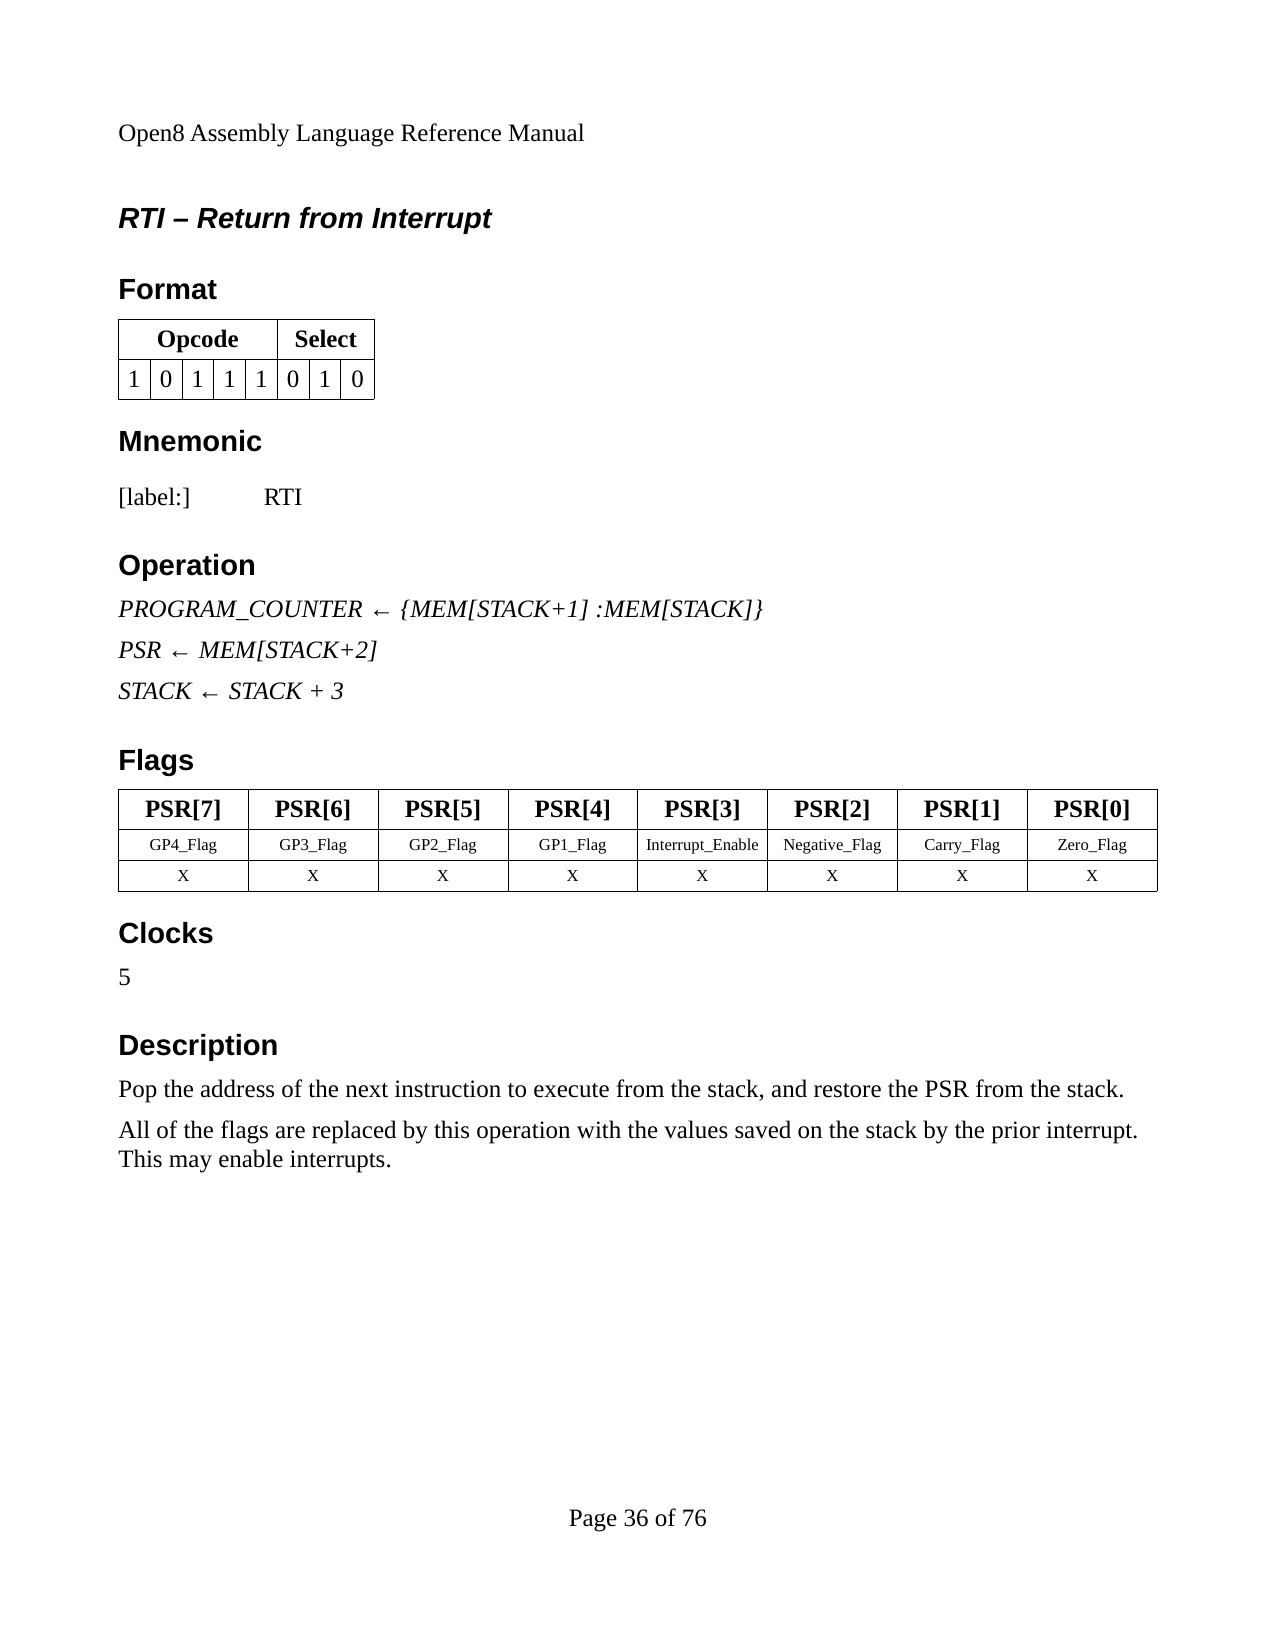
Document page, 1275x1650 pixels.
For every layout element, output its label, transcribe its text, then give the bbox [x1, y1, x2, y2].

table_cell X [898, 861, 1027, 891]
table_header Opcode [119, 320, 277, 359]
table_cell X [638, 861, 767, 891]
table_header Select [278, 320, 374, 359]
text Pop the address of the next instruction to execute from the stack, and restore the PSR from the stack. [118, 1074, 1157, 1103]
subtitle Clocks [118, 916, 1157, 949]
table_cell 1 [246, 360, 277, 399]
subtitle Description [118, 1028, 1157, 1061]
table_header PSR[6] [249, 790, 378, 829]
table_header PSR[7] [119, 790, 248, 829]
subtitle Operation [118, 548, 1157, 581]
table_cell 0 [151, 360, 182, 399]
text All of the flags are replaced by this operation with the values saved on the stack by the prior interrupt. This may enable interrupts. [118, 1115, 1157, 1173]
table_cell X [509, 861, 637, 891]
table_cell Negative_Flag [768, 830, 897, 860]
table_cell X [119, 861, 248, 891]
table_cell 1 [310, 360, 340, 399]
table_cell GP1_Flag [509, 830, 637, 860]
text PSR ← MEM[STACK+2] [118, 635, 1157, 664]
table_header PSR[0] [1028, 790, 1157, 829]
table_header PSR[1] [898, 790, 1027, 829]
subtitle Mnemonic [118, 424, 1157, 458]
table_cell GP3_Flag [249, 830, 378, 860]
subtitle Flags [118, 743, 1157, 776]
table_cell X [379, 861, 508, 891]
table_cell 0 [278, 360, 309, 399]
table_cell 1 [119, 360, 150, 399]
table_cell X [249, 861, 378, 891]
table_header PSR[4] [509, 790, 637, 829]
table_cell X [1028, 861, 1157, 891]
table_cell X [768, 861, 897, 891]
table_cell Carry_Flag [898, 830, 1027, 860]
text [label:] RTI [118, 482, 1157, 511]
table_header PSR[3] [638, 790, 767, 829]
text STACK ← STACK + 3 [118, 676, 1157, 705]
table_header PSR[5] [379, 790, 508, 829]
table_cell Zero_Flag [1028, 830, 1157, 860]
table_cell GP2_Flag [379, 830, 508, 860]
table_cell GP4_Flag [119, 830, 248, 860]
subtitle RTI – Return from Interrupt [118, 201, 1157, 235]
table_cell 0 [341, 360, 374, 399]
table_cell Interrupt_Enable [638, 830, 767, 860]
text PROGRAM_COUNTER ← {MEM[STACK+1] :MEM[STACK]} [118, 594, 1157, 623]
subtitle Format [118, 272, 1157, 306]
text 5 [118, 962, 1157, 990]
table_header PSR[2] [768, 790, 897, 829]
table_cell 1 [214, 360, 245, 399]
table_cell 1 [183, 360, 213, 399]
